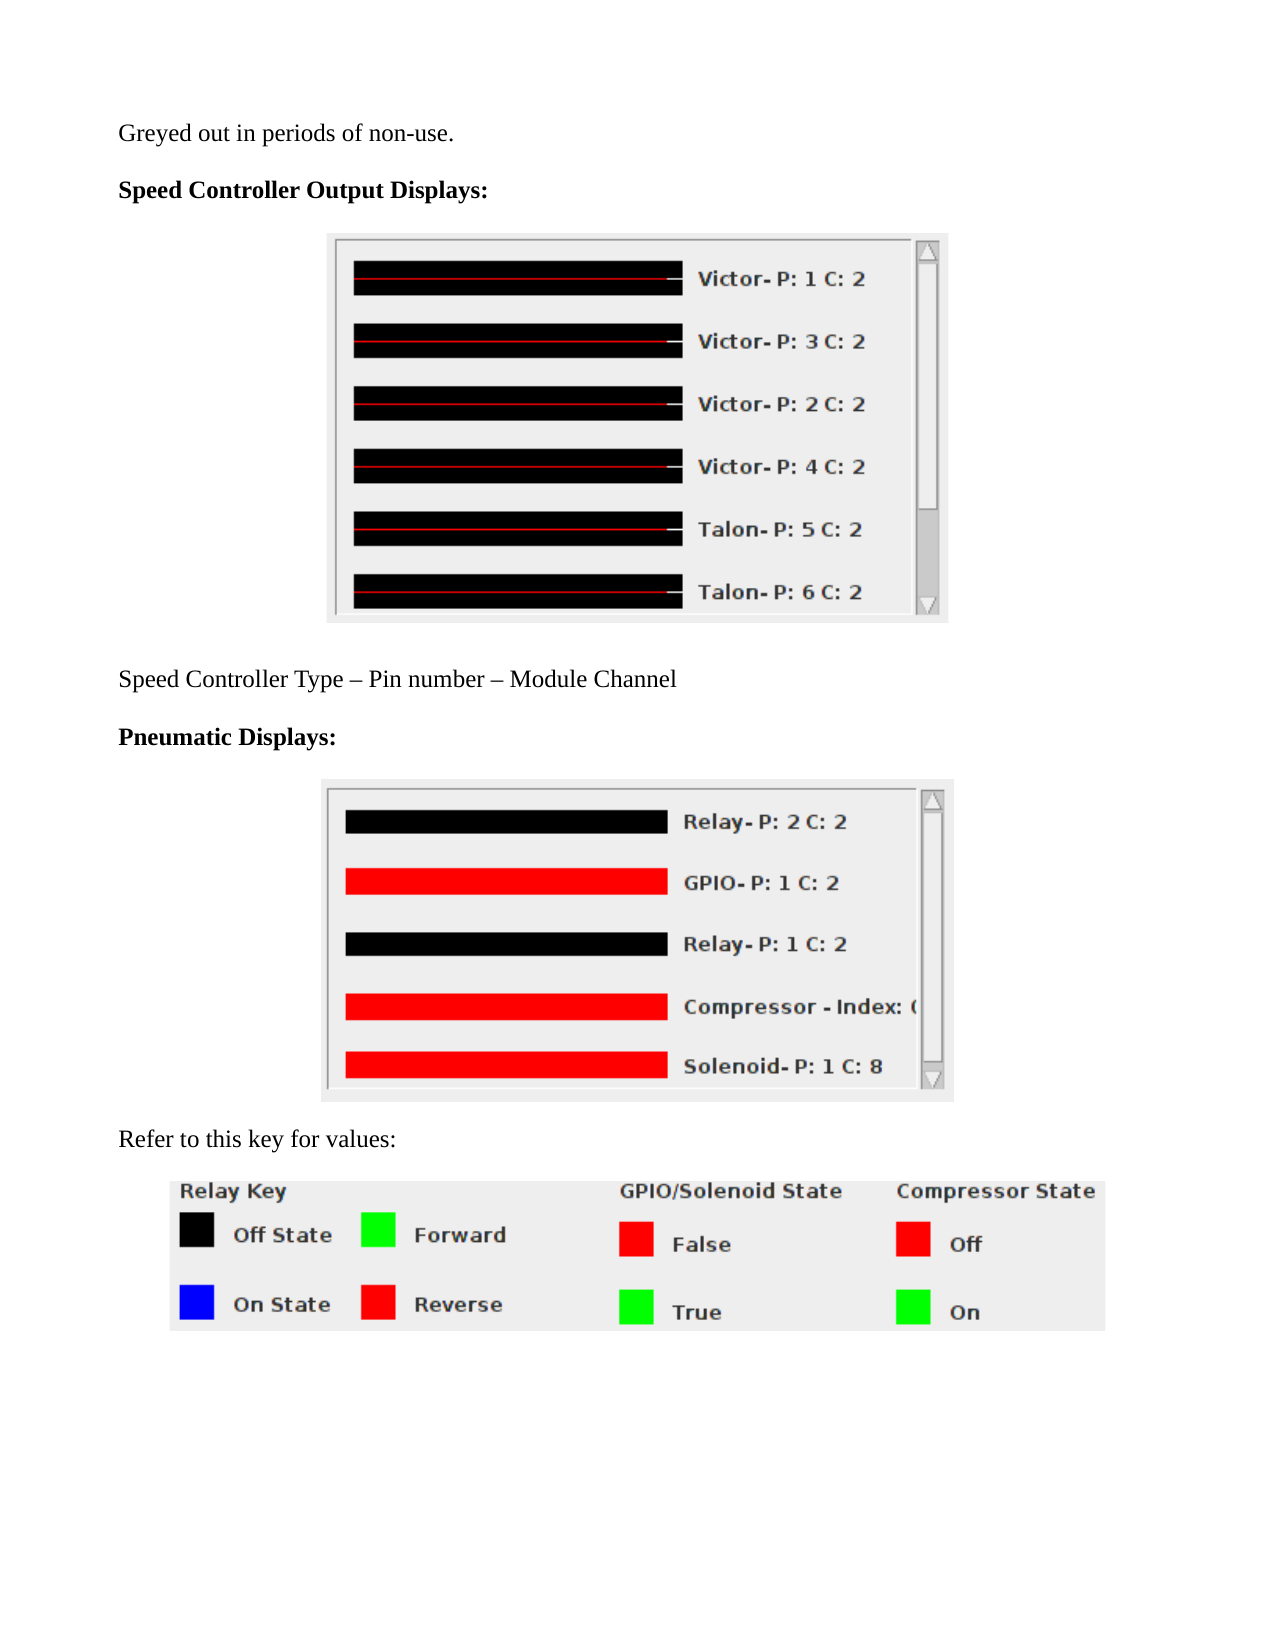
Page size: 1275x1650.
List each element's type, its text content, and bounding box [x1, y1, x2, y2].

text Pneumatic Displays: [118, 722, 1157, 751]
picture [326, 233, 949, 623]
text Speed Controller Type – Pin number – Module Channel [118, 664, 1157, 693]
picture [169, 1181, 1106, 1331]
text Refer to this key for values: [118, 1124, 1157, 1153]
picture [321, 779, 954, 1102]
text Greyed out in periods of non-use. [118, 118, 1157, 147]
text Speed Controller Output Displays: [118, 176, 1157, 204]
